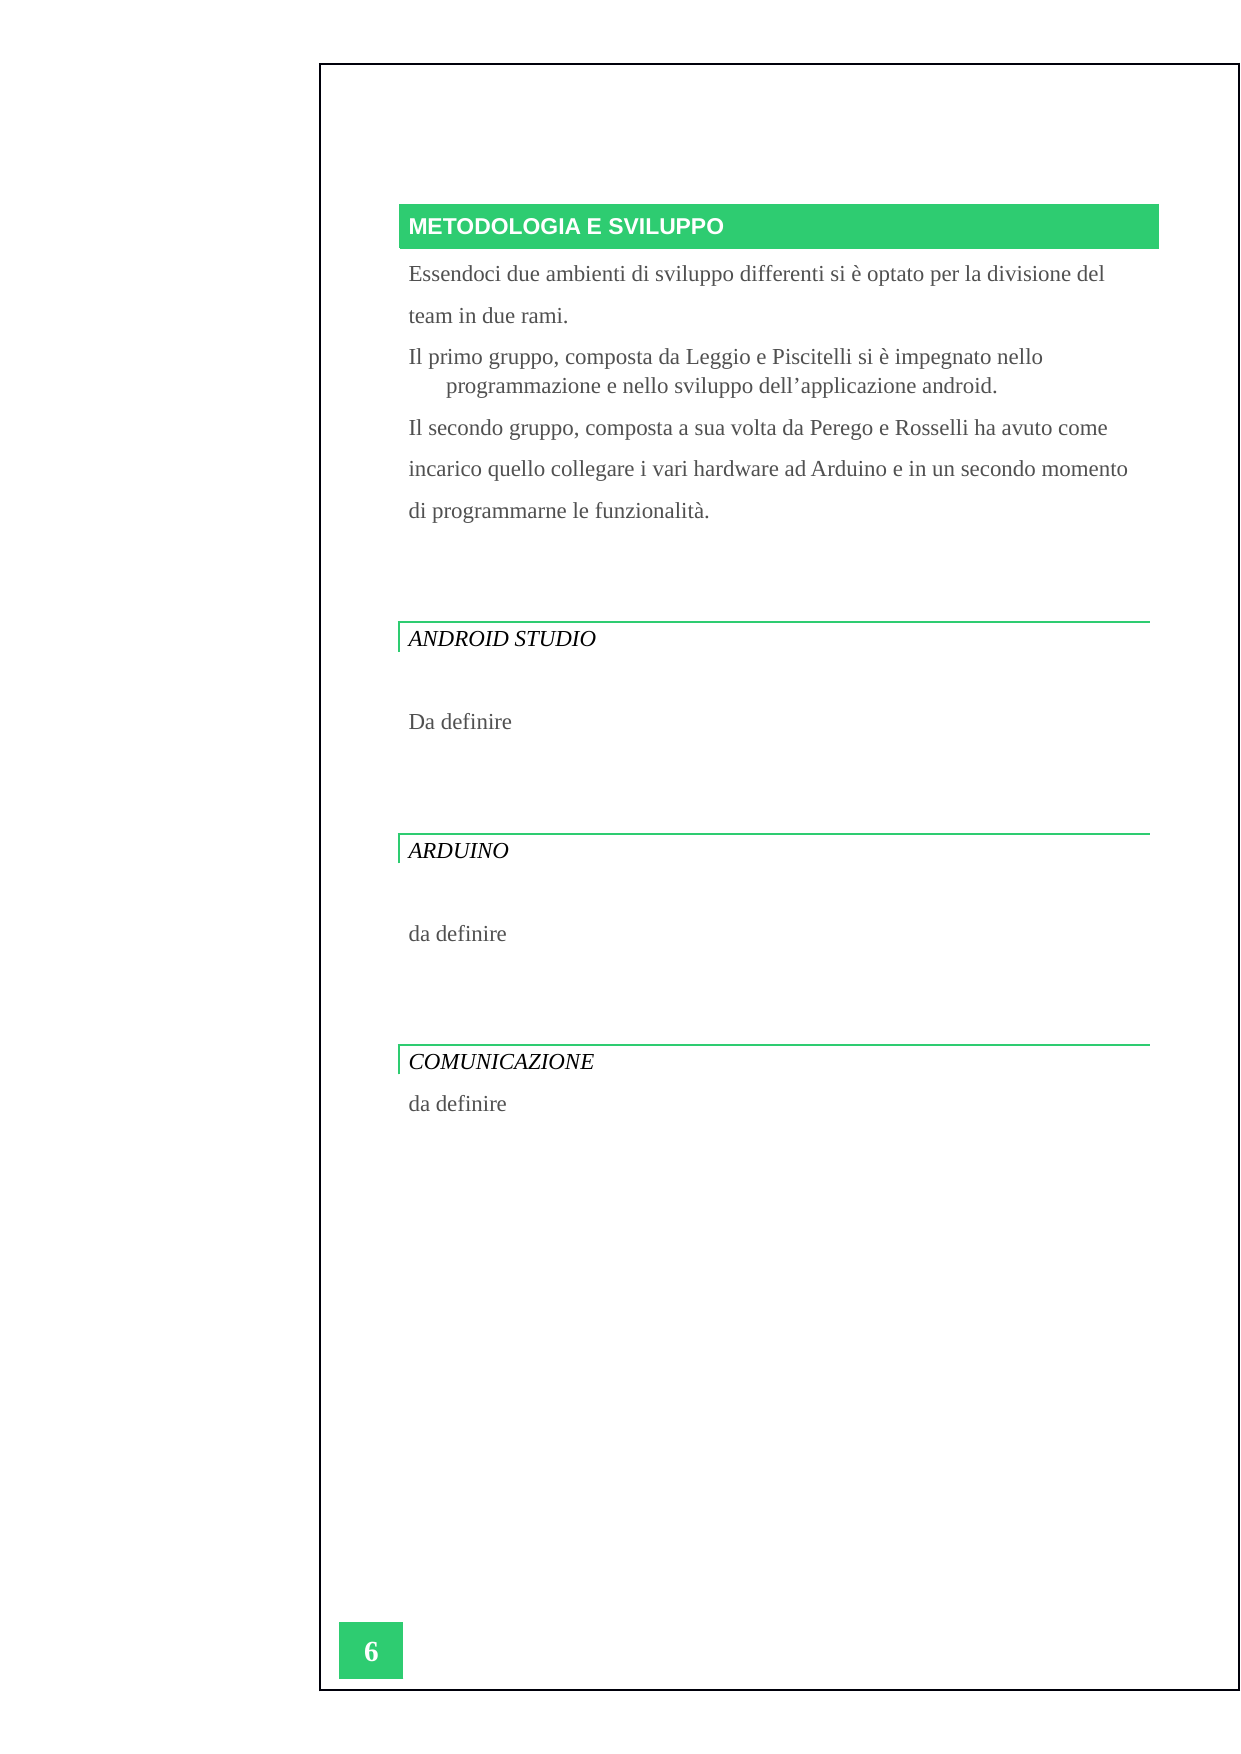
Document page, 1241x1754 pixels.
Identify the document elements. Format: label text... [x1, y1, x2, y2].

list team in due rami. [408, 302, 1150, 328]
list Da definire [408, 708, 1150, 734]
list incarico quello collegare i vari hardware ad Arduino e in un secondo momento [408, 455, 1150, 482]
list da definire [408, 1090, 1150, 1116]
list Il secondo gruppo, composta a sua volta da Perego e Rosselli ha avuto come [408, 414, 1150, 440]
list Il primo gruppo, composta da Leggio e Piscitelli si è impegnato nello programmazione e nello sviluppo dell’applicazione android. [408, 343, 1150, 399]
list di programmarne le funzionalità. [408, 497, 1150, 523]
subtitle Metodologia e sviluppo [401, 205, 1158, 248]
text comunicazione [400, 1046, 1150, 1074]
text arduino [400, 835, 1150, 863]
list Essendoci due ambienti di sviluppo differenti si è optato per la divisione del [408, 261, 1150, 287]
text Android studio [400, 623, 1150, 652]
list da definire [408, 920, 1150, 946]
